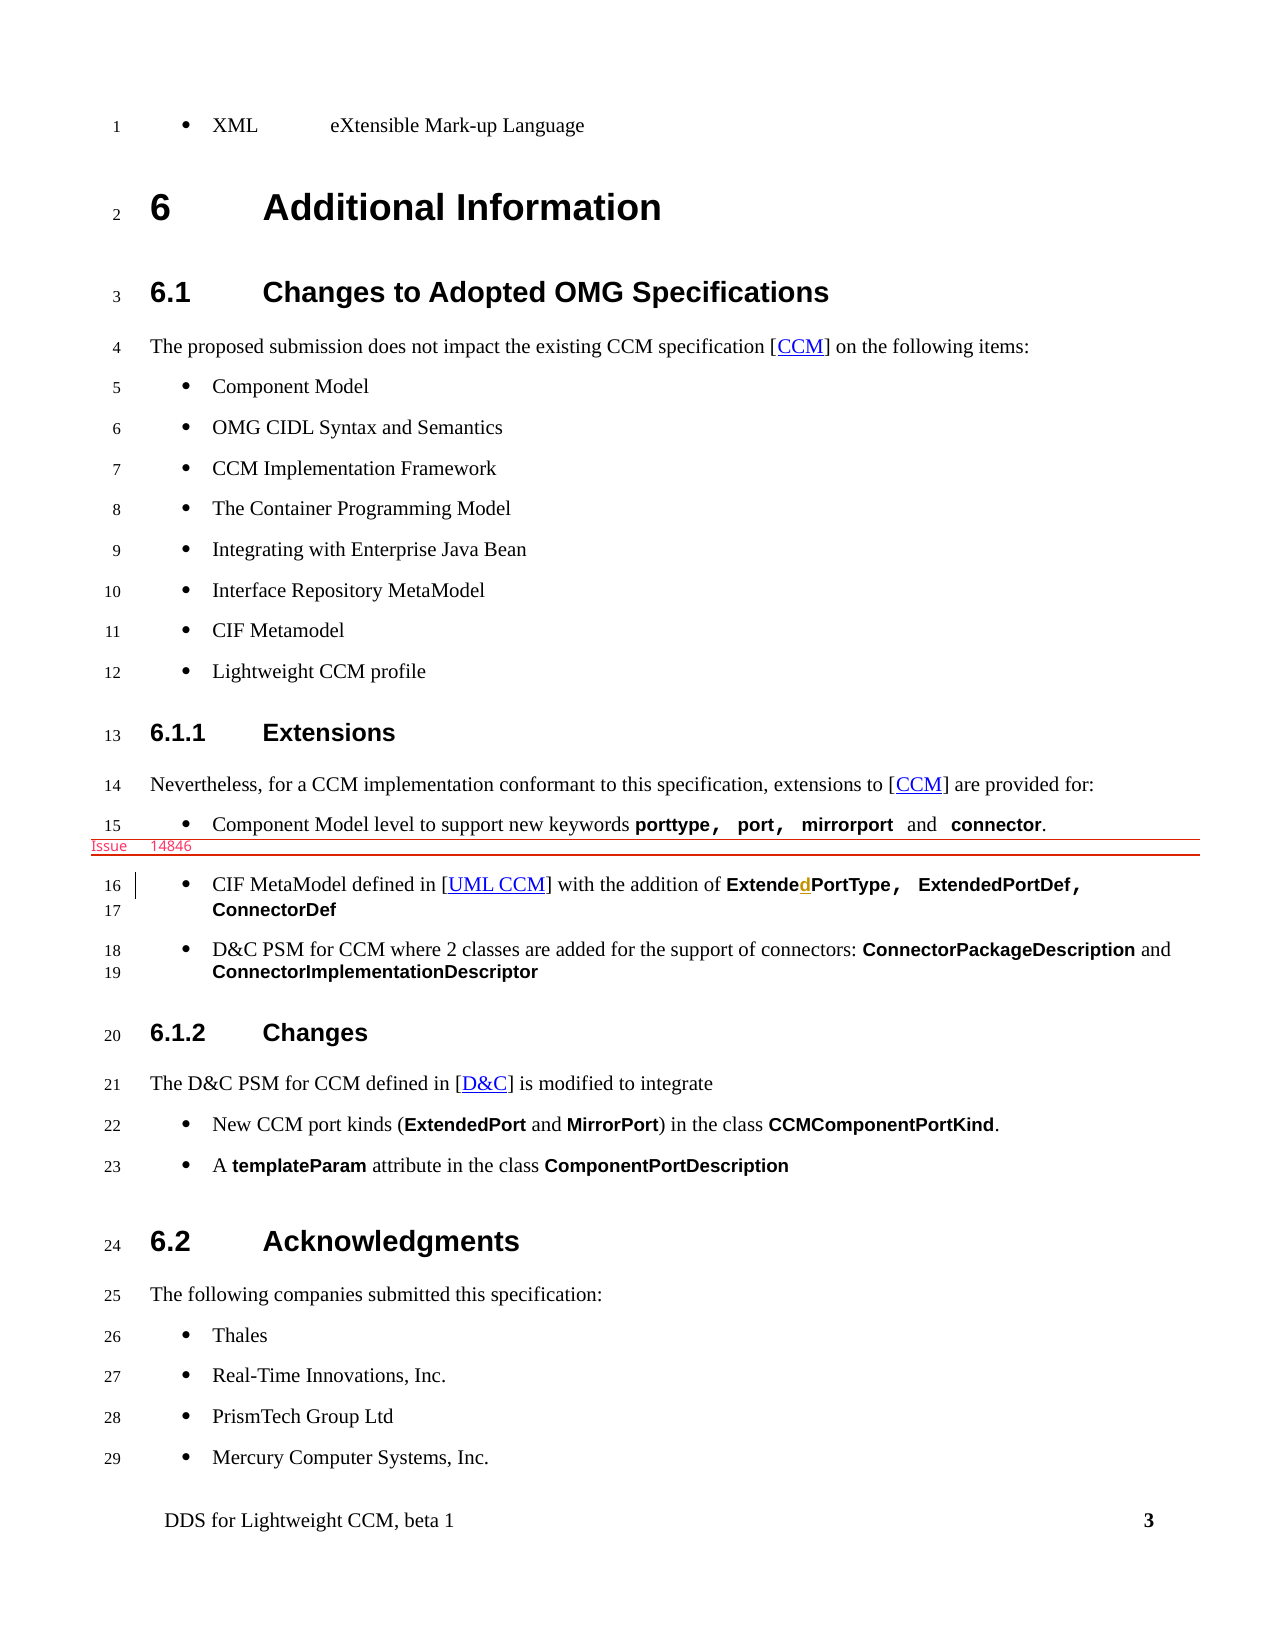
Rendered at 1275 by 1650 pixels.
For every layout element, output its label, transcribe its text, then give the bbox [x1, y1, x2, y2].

list Component Model level to support new keywords porttype, port, mirrorport and connector. [182, 812, 1200, 839]
subtitle Changes to Adopted OMG Specifications [150, 275, 1200, 309]
text The following companies submitted this specification: [150, 1282, 1200, 1306]
subtitle Additional Information [150, 185, 1200, 228]
list OMG CIDL Syntax and Semantics [182, 415, 1200, 439]
list PrismTech Group Ltd [182, 1404, 1200, 1428]
subtitle Acknowledgments [150, 1224, 1200, 1257]
subtitle Extensions [150, 718, 1200, 747]
list Integrating with Enterprise Java Bean [182, 537, 1200, 561]
list 14846 [91, 840, 1200, 854]
list A templateParam attribute in the class ComponentPortDescription [182, 1152, 1200, 1177]
list Lightweight CCM profile [182, 659, 1200, 683]
list New CCM port kinds (ExtendedPort and MirrorPort) in the class CCMComponentPortKind. [182, 1112, 1200, 1136]
list Interface Repository MetaModel [182, 577, 1200, 602]
text Nevertheless, for a CCM implementation conformant to this specification, extensions to [CCM] are provided for: [150, 772, 1200, 796]
list CCM Implementation Framework [182, 456, 1200, 480]
list The Container Programming Model [182, 496, 1200, 520]
text The proposed submission does not impact the existing CCM specification [CCM] on the following items: [150, 334, 1200, 358]
list D&C PSM for CCM where 2 classes are added for the support of connectors: ConnectorPackageDescription and ConnectorImplementationDescriptor [182, 937, 1200, 982]
list Real-Time Innovations, Inc. [182, 1363, 1200, 1387]
list Thales [182, 1323, 1200, 1347]
list Mercury Computer Systems, Inc. [182, 1445, 1200, 1469]
list CIF Metamodel [182, 618, 1200, 642]
list CIF MetaModel defined in [UML CCM] with the addition of ExtendedPortType, ExtendedPortDef, ConnectorDef [182, 872, 1200, 920]
list XML eXtensible Mark-up Language [182, 112, 1200, 137]
list Component Model [182, 374, 1200, 398]
subtitle Changes [150, 1018, 1200, 1046]
text The D&C PSM for CCM defined in [D&C] is modified to integrate [150, 1071, 1200, 1095]
